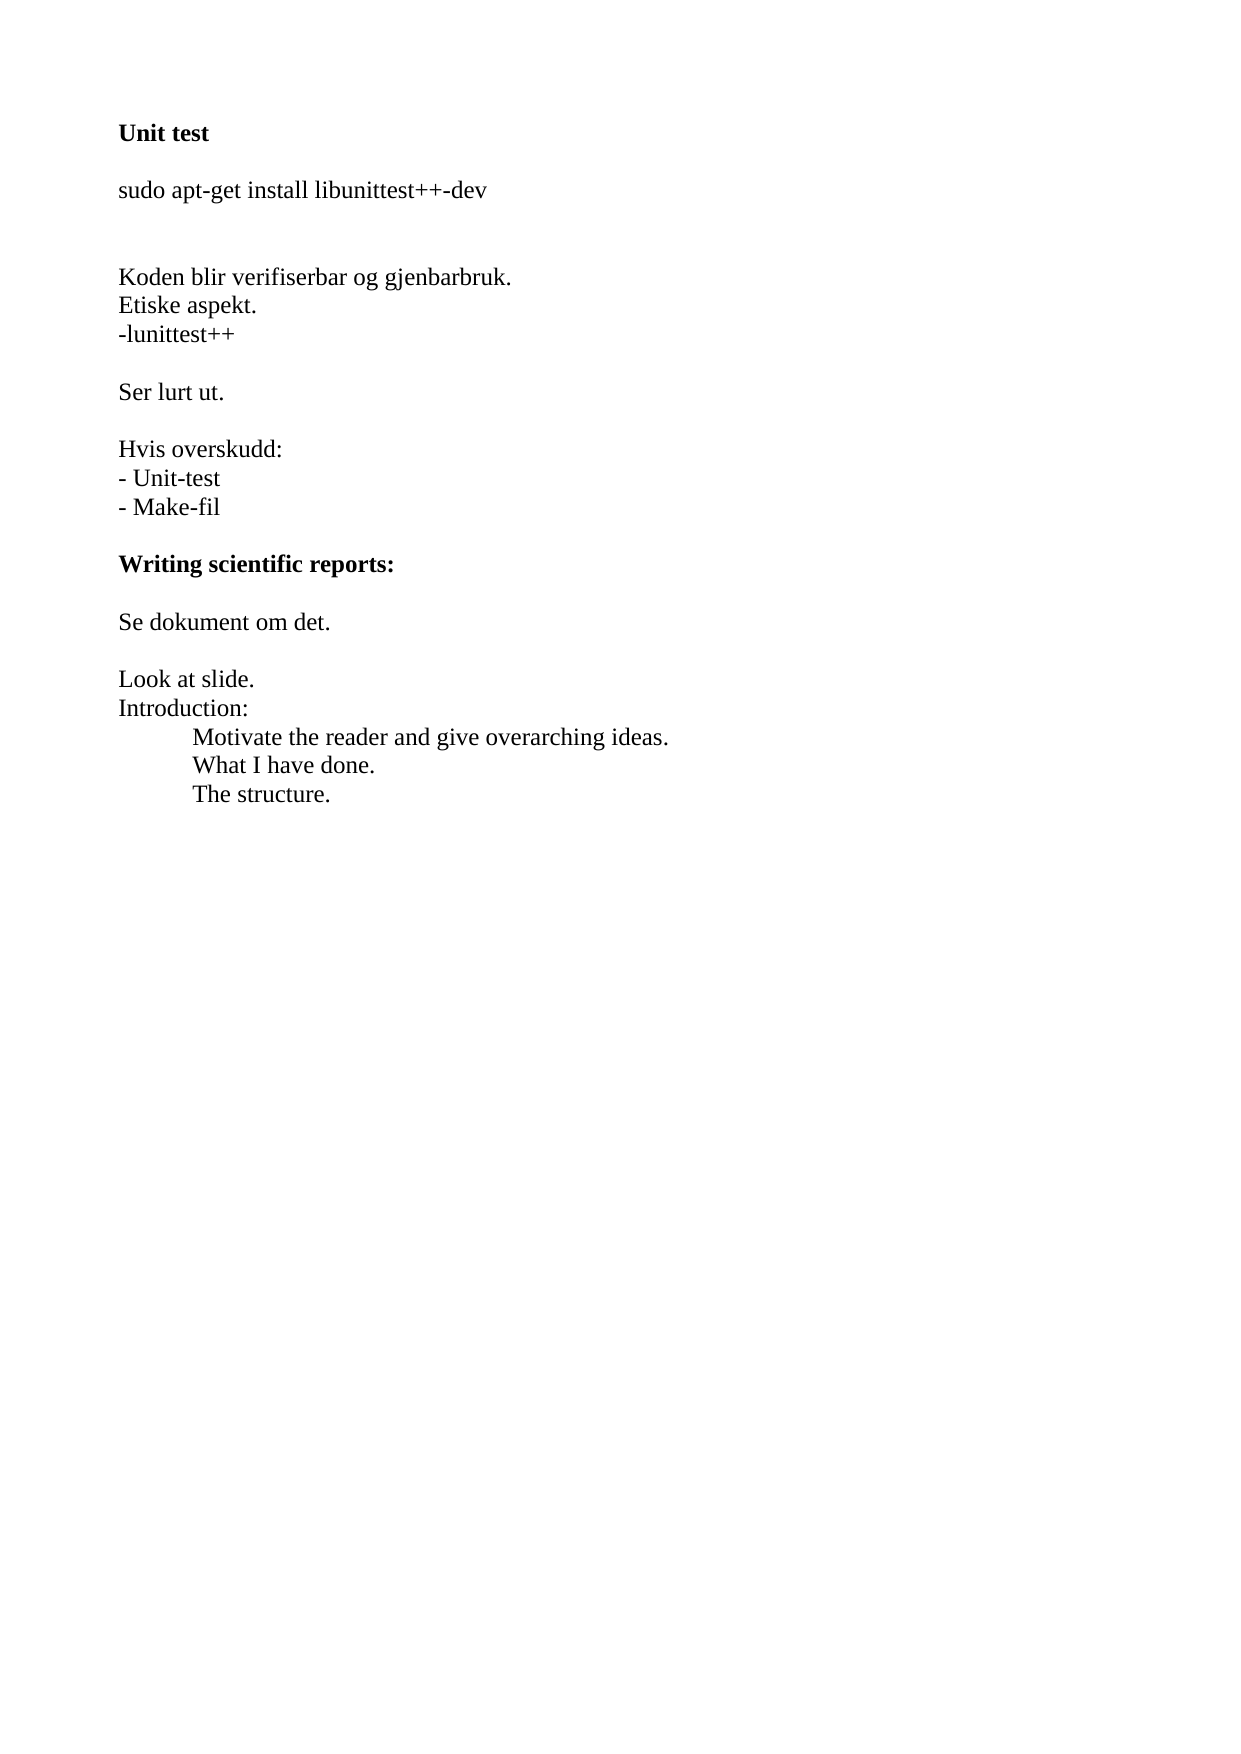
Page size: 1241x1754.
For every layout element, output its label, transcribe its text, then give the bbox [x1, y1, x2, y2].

text Motivate the reader and give overarching ideas. [118, 722, 1122, 751]
text Writing scientific reports: [118, 549, 1122, 578]
text - Make-fil [118, 492, 1122, 521]
text Koden blir verifiserbar og gjenbarbruk. [118, 262, 1122, 291]
text -lunittest++ [118, 319, 1122, 348]
text sudo apt-get install libunittest++-dev [118, 176, 1122, 204]
text Se dokument om det. [118, 607, 1122, 636]
text The structure. [118, 779, 1122, 808]
text - Unit-test [118, 463, 1122, 492]
text Etiske aspekt. [118, 291, 1122, 319]
text Hvis overskudd: [118, 434, 1122, 463]
text Look at slide. [118, 664, 1122, 693]
text Ser lurt ut. [118, 377, 1122, 406]
text Introduction: [118, 693, 1122, 722]
text What I have done. [118, 751, 1122, 779]
text Unit test [118, 118, 1122, 147]
